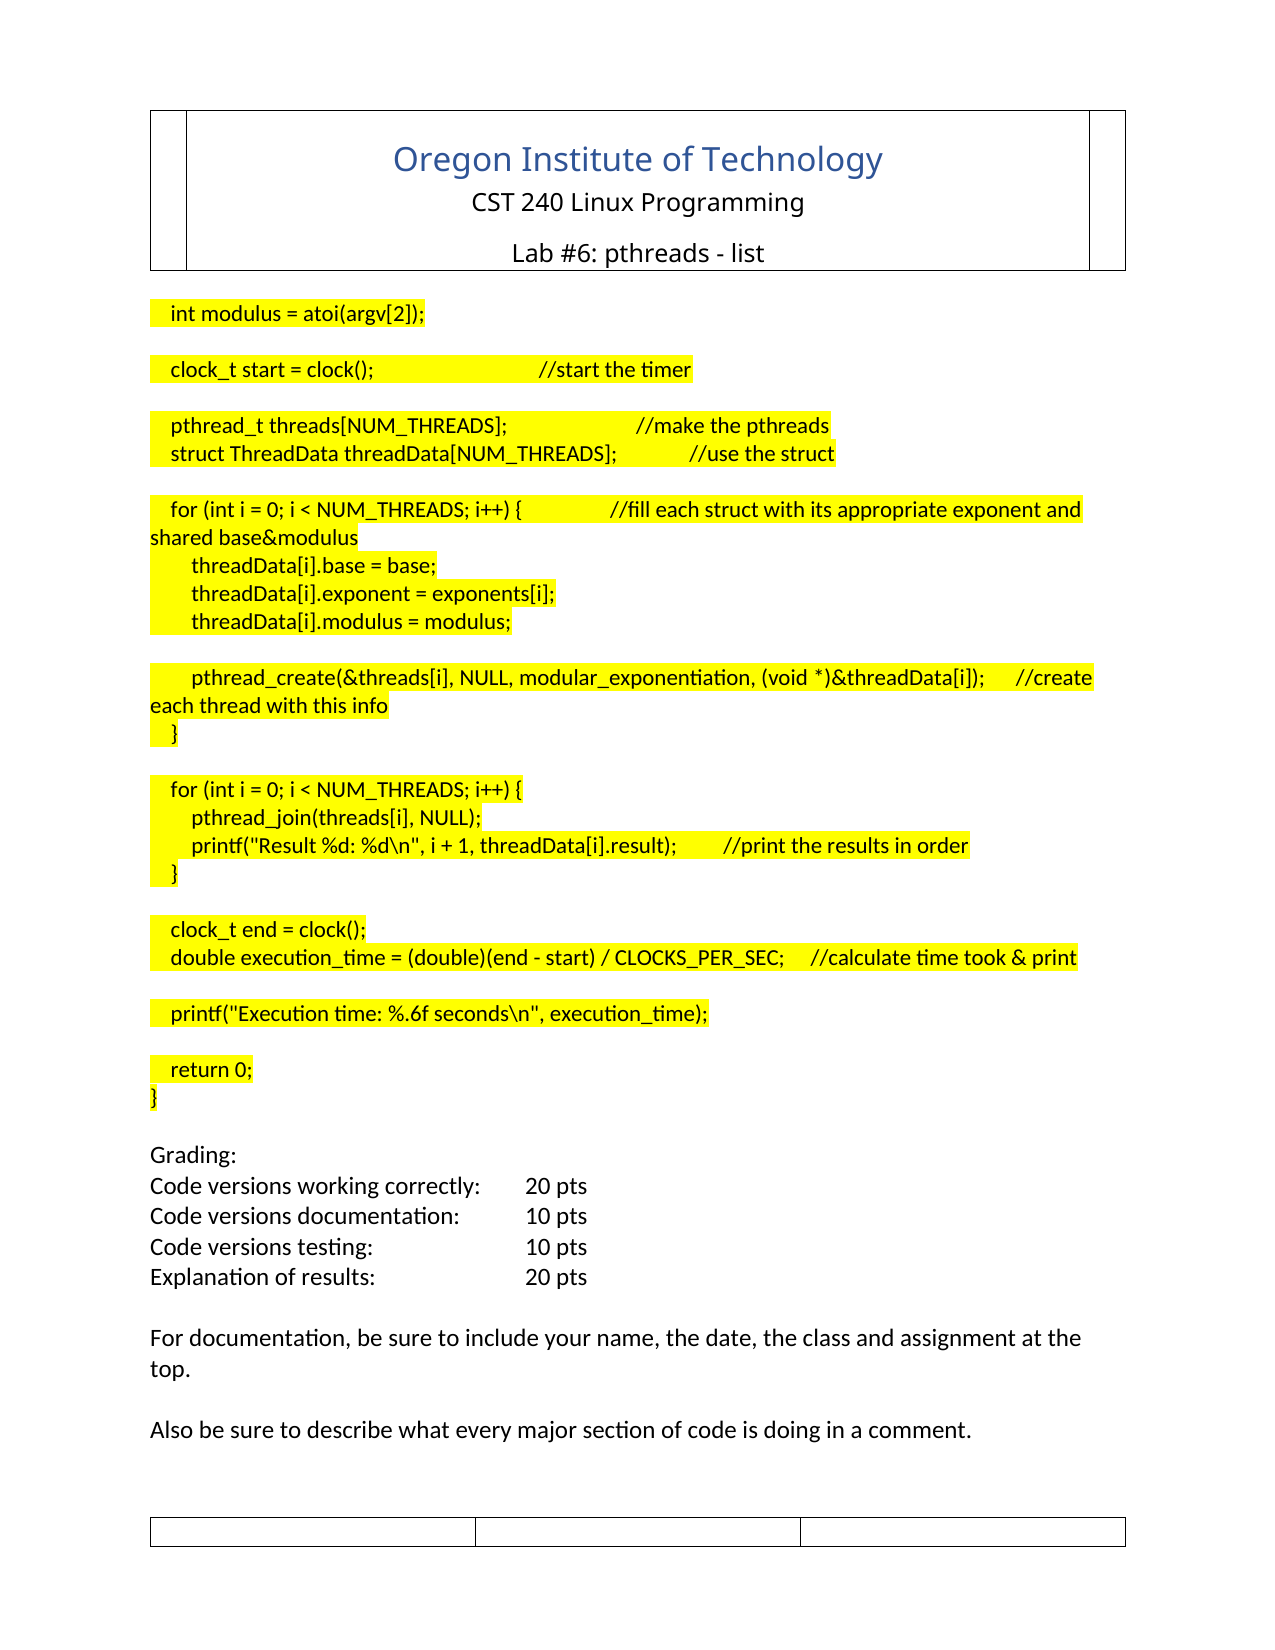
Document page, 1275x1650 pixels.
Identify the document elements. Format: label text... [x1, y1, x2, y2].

text Code versions documentation: 10 pts [150, 1201, 1125, 1231]
text Also be sure to describe what every major section of code is doing in a comment. [150, 1414, 1125, 1445]
text printf("Result %d: %d\n", i + 1, threadData[i].result); //print the results in order [150, 831, 1125, 859]
text for (int i = 0; i < NUM_THREADS; i++) { //fill each struct with its appropriate exponent and shared base&modulus [150, 495, 1125, 551]
text Explanation of results: 20 pts [150, 1262, 1125, 1292]
text Grading: [150, 1139, 1125, 1170]
text } [150, 719, 1125, 747]
text int modulus = atoi(argv[2]); [150, 299, 1125, 327]
text Code versions working correctly: 20 pts [150, 1170, 1125, 1201]
text Code versions testing: 10 pts [150, 1231, 1125, 1262]
text return 0; [150, 1055, 1125, 1083]
text threadData[i].exponent = exponents[i]; [150, 579, 1125, 607]
text pthread_t threads[NUM_THREADS]; //make the pthreads [150, 411, 1125, 439]
text struct ThreadData threadData[NUM_THREADS]; //use the struct [150, 439, 1125, 467]
text pthread_create(&threads[i], NULL, modular_exponentiation, (void *)&threadData[i]); //create each thread with this info [150, 663, 1125, 719]
text threadData[i].base = base; [150, 551, 1125, 579]
text threadData[i].modulus = modulus; [150, 607, 1125, 635]
text clock_t end = clock(); [150, 915, 1125, 943]
text } [150, 859, 1125, 887]
text pthread_join(threads[i], NULL); [150, 803, 1125, 831]
text double execution_time = (double)(end - start) / CLOCKS_PER_SEC; //calculate time took & print [150, 943, 1125, 971]
text clock_t start = clock(); //start the timer [150, 355, 1125, 383]
text printf("Execution time: %.6f seconds\n", execution_time); [150, 999, 1125, 1027]
text for (int i = 0; i < NUM_THREADS; i++) { [150, 775, 1125, 803]
text For documentation, be sure to include your name, the date, the class and assignment at the top. [150, 1323, 1125, 1384]
text } [150, 1083, 1125, 1111]
